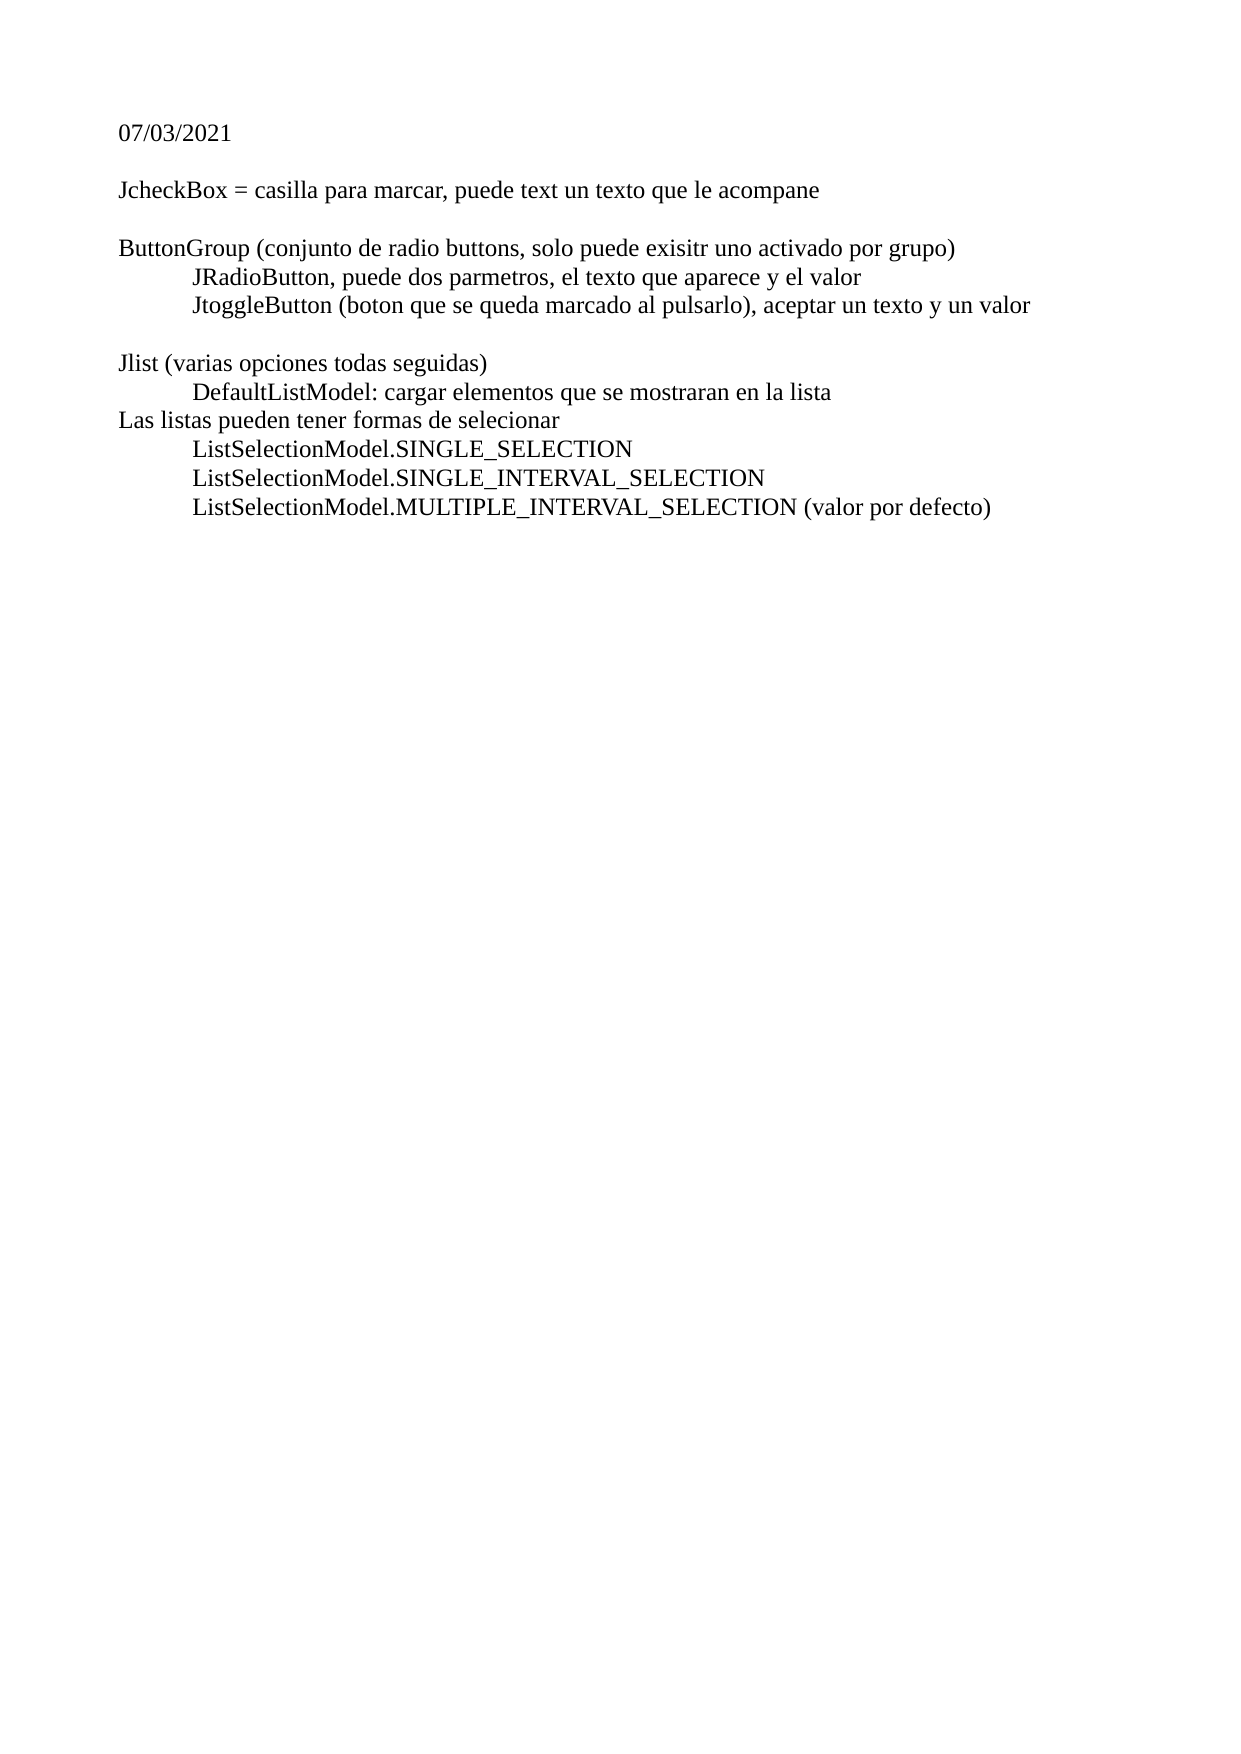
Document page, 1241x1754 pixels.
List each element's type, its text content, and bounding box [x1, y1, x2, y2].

text 07/03/2021 [118, 118, 1122, 147]
text JcheckBox = casilla para marcar, puede text un texto que le acompane [118, 176, 1122, 204]
text DefaultListModel: cargar elementos que se mostraran en la lista [118, 377, 1122, 406]
text JtoggleButton (boton que se queda marcado al pulsarlo), aceptar un texto y un valor [118, 291, 1122, 319]
text Las listas pueden tener formas de selecionar [118, 406, 1122, 434]
text JRadioButton, puede dos parmetros, el texto que aparece y el valor [118, 262, 1122, 291]
text Jlist (varias opciones todas seguidas) [118, 348, 1122, 377]
text ListSelectionModel.SINGLE_SELECTION [118, 434, 1122, 463]
text ButtonGroup (conjunto de radio buttons, solo puede exisitr uno activado por grupo) [118, 233, 1122, 262]
text ListSelectionModel.MULTIPLE_INTERVAL_SELECTION (valor por defecto) [118, 492, 1122, 521]
text ListSelectionModel.SINGLE_INTERVAL_SELECTION [118, 463, 1122, 492]
